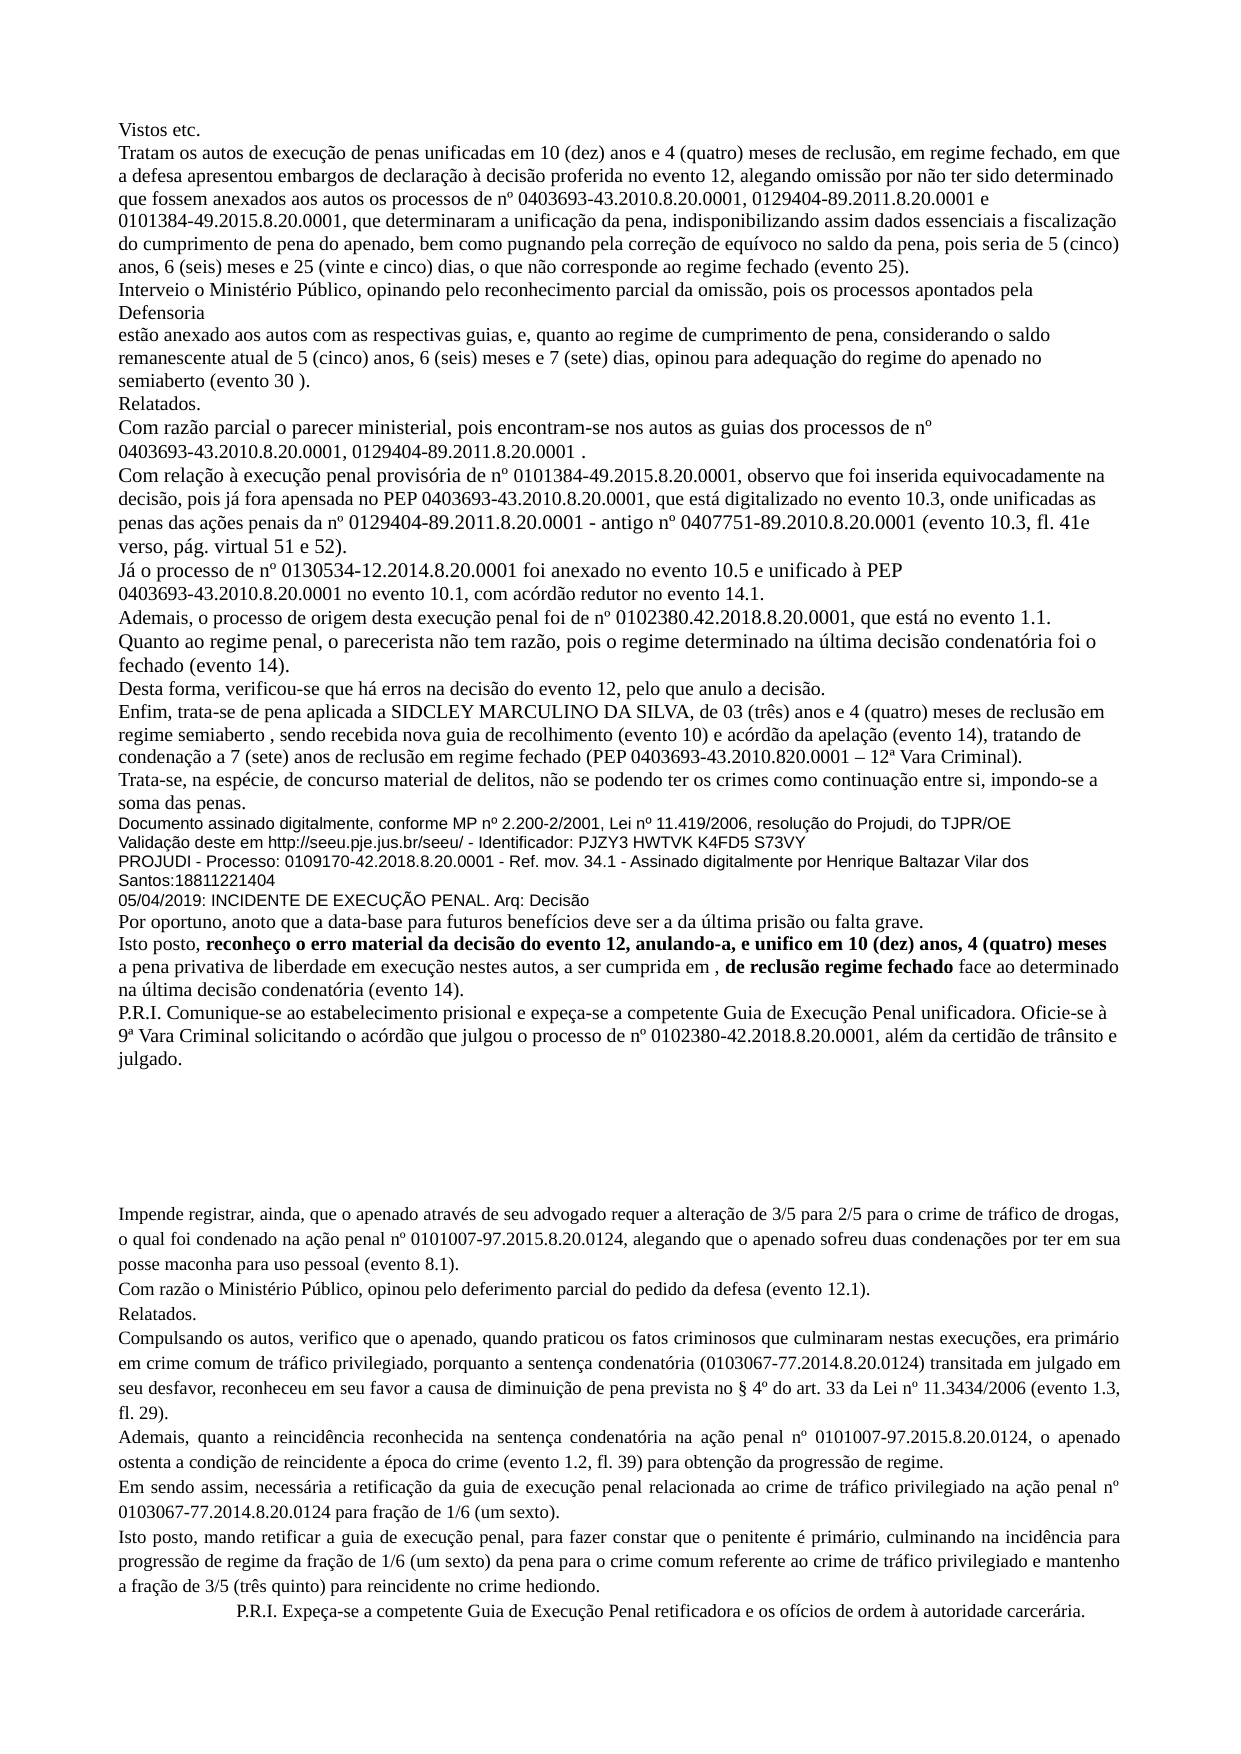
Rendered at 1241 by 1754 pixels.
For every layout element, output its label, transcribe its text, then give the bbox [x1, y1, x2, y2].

text 0403693-43.2010.8.20.0001 no evento 10.1, com acórdão redutor no evento 14.1. [118, 582, 1122, 605]
text Tratam os autos de execução de penas unificadas em 10 (dez) anos e 4 (quatro) meses de reclusão, em regime fechado, em que [118, 141, 1122, 164]
text Com razão parcial o parecer ministerial, pois encontram-se nos autos as guias dos processos de nº [118, 415, 1122, 439]
text semiaberto (evento 30 ). [118, 369, 1122, 392]
text Relatados. [118, 392, 1122, 415]
text Desta forma, verificou-se que há erros na decisão do evento 12, pelo que anulo a decisão. [118, 677, 1122, 700]
text PROJUDI - Processo: 0109170-42.2018.8.20.0001 - Ref. mov. 34.1 - Assinado digitalmente por Henrique Baltazar Vilar dos Santos:18811221404 [118, 852, 1122, 890]
text Por oportuno, anoto que a data-base para futuros benefícios deve ser a da última prisão ou falta grave. [118, 909, 1122, 932]
text Vistos etc. [118, 118, 1122, 141]
text Validação deste em http://seeu.pje.jus.br/seeu/ - Identificador: PJZY3 HWTVK K4FD5 S73VY [118, 833, 1122, 852]
text penas das ações penais da nº 0129404-89.2011.8.20.0001 - antigo nº 0407751-89.2010.8.20.0001 (evento 10.3, fl. 41e [118, 510, 1122, 534]
text P.R.I. Comunique-se ao estabelecimento prisional e expeça-se a competente Guia de Execução Penal unificadora. Oficie-se à [118, 1001, 1122, 1024]
text Em sendo assim, necessária a retificação da guia de execução penal relacionada ao crime de tráfico privilegiado na ação penal nº 0103067-77.2014.8.20.0124 para fração de 1/6 (um sexto). [118, 1476, 1122, 1522]
text remanescente atual de 5 (cinco) anos, 6 (seis) meses e 7 (sete) dias, opinou para adequação do regime do apenado no [118, 346, 1122, 369]
text Isto posto, mando retificar a guia de execução penal, para fazer constar que o penitente é primário, culminando na incidência para progressão de regime da fração de 1/6 (um sexto) da pena para o crime comum referente ao crime de tráfico privilegiado e mantenho a fração de 3/5 (três quinto) para reincidente no crime hediondo. [118, 1526, 1122, 1597]
text anos, 6 (seis) meses e 25 (vinte e cinco) dias, o que não corresponde ao regime fechado (evento 25). [118, 255, 1122, 278]
text Ademais, o processo de origem desta execução penal foi de nº 0102380.42.2018.8.20.0001, que está no evento 1.1. [118, 605, 1122, 629]
text Interveio o Ministério Público, opinando pelo reconhecimento parcial da omissão, pois os processos apontados pela Defensoria [118, 278, 1122, 323]
text fechado (evento 14). [118, 653, 1122, 677]
text condenação a 7 (sete) anos de reclusão em regime fechado (PEP 0403693-43.2010.820.0001 – 12ª Vara Criminal). [118, 745, 1122, 768]
text 9ª Vara Criminal solicitando o acórdão que julgou o processo de nº 0102380-42.2018.8.20.0001, além da certidão de trânsito e [118, 1024, 1122, 1046]
text Já o processo de nº 0130534-12.2014.8.20.0001 foi anexado no evento 10.5 e unificado à PEP [118, 558, 1122, 582]
text Com razão o Ministério Público, opinou pelo deferimento parcial do pedido da defesa (evento 12.1). [118, 1278, 1122, 1299]
text verso, pág. virtual 51 e 52). [118, 534, 1122, 558]
text Impende registrar, ainda, que o apenado através de seu advogado requer a alteração de 3/5 para 2/5 para o crime de tráfico de drogas, o qual foi condenado na ação penal nº 0101007-97.2015.8.20.0124, alegando que o apenado sofreu duas condenações por ter em sua posse maconha para uso pessoal (evento 8.1). [118, 1203, 1122, 1274]
text Documento assinado digitalmente, conforme MP nº 2.200-2/2001, Lei nº 11.419/2006, resolução do Projudi, do TJPR/OE [118, 814, 1122, 833]
text soma das penas. [118, 791, 1122, 814]
text a pena privativa de liberdade em execução nestes autos, a ser cumprida em , de reclusão regime fechado face ao determinado [118, 955, 1122, 978]
text estão anexado aos autos com as respectivas guias, e, quanto ao regime de cumprimento de pena, considerando o saldo [118, 323, 1122, 346]
text julgado. [118, 1046, 1122, 1069]
text que fossem anexados aos autos os processos de nº 0403693-43.2010.8.20.0001, 0129404-89.2011.8.20.0001 e [118, 187, 1122, 209]
text regime semiaberto , sendo recebida nova guia de recolhimento (evento 10) e acórdão da apelação (evento 14), tratando de [118, 722, 1122, 745]
text do cumprimento de pena do apenado, bem como pugnando pela correção de equívoco no saldo da pena, pois seria de 5 (cinco) [118, 232, 1122, 255]
text Ademais, quanto a reincidência reconhecida na sentença condenatória na ação penal nº 0101007-97.2015.8.20.0124, o apenado ostenta a condição de reincidente a época do crime (evento 1.2, fl. 39) para obtenção da progressão de regime. [118, 1426, 1122, 1473]
text 0403693-43.2010.8.20.0001, 0129404-89.2011.8.20.0001 . [118, 439, 1122, 463]
text Compulsando os autos, verifico que o apenado, quando praticou os fatos criminosos que culminaram nestas execuções, era primário em crime comum de tráfico privilegiado, porquanto a sentença condenatória (0103067-77.2014.8.20.0124) transitada em julgado em seu desfavor, reconheceu em seu favor a causa de diminuição de pena prevista no § 4º do art. 33 da Lei nº 11.3434/2006 (evento 1.3, fl. 29). [118, 1327, 1122, 1423]
text 05/04/2019: INCIDENTE DE EXECUÇÃO PENAL. Arq: Decisão [118, 890, 1122, 909]
text Isto posto, reconheço o erro material da decisão do evento 12, anulando-a, e unifico em 10 (dez) anos, 4 (quatro) meses [118, 932, 1122, 955]
text P.R.I. Expeça-se a competente Guia de Execução Penal retificadora e os ofícios de ordem à autoridade carcerária. [118, 1600, 1122, 1622]
text Com relação à execução penal provisória de nº 0101384-49.2015.8.20.0001, observo que foi inserida equivocadamente na [118, 463, 1122, 487]
text Relatados. [118, 1302, 1122, 1324]
text Enfim, trata-se de pena aplicada a SIDCLEY MARCULINO DA SILVA, de 03 (três) anos e 4 (quatro) meses de reclusão em [118, 700, 1122, 722]
text a defesa apresentou embargos de declaração à decisão proferida no evento 12, alegando omissão por não ter sido determinado [118, 164, 1122, 187]
text Trata-se, na espécie, de concurso material de delitos, não se podendo ter os crimes como continuação entre si, impondo-se a [118, 768, 1122, 791]
text na última decisão condenatória (evento 14). [118, 978, 1122, 1001]
text 0101384-49.2015.8.20.0001, que determinaram a unificação da pena, indisponibilizando assim dados essenciais a fiscalização [118, 209, 1122, 232]
text Quanto ao regime penal, o parecerista não tem razão, pois o regime determinado na última decisão condenatória foi o [118, 629, 1122, 653]
text decisão, pois já fora apensada no PEP 0403693-43.2010.8.20.0001, que está digitalizado no evento 10.3, onde unificadas as [118, 487, 1122, 510]
